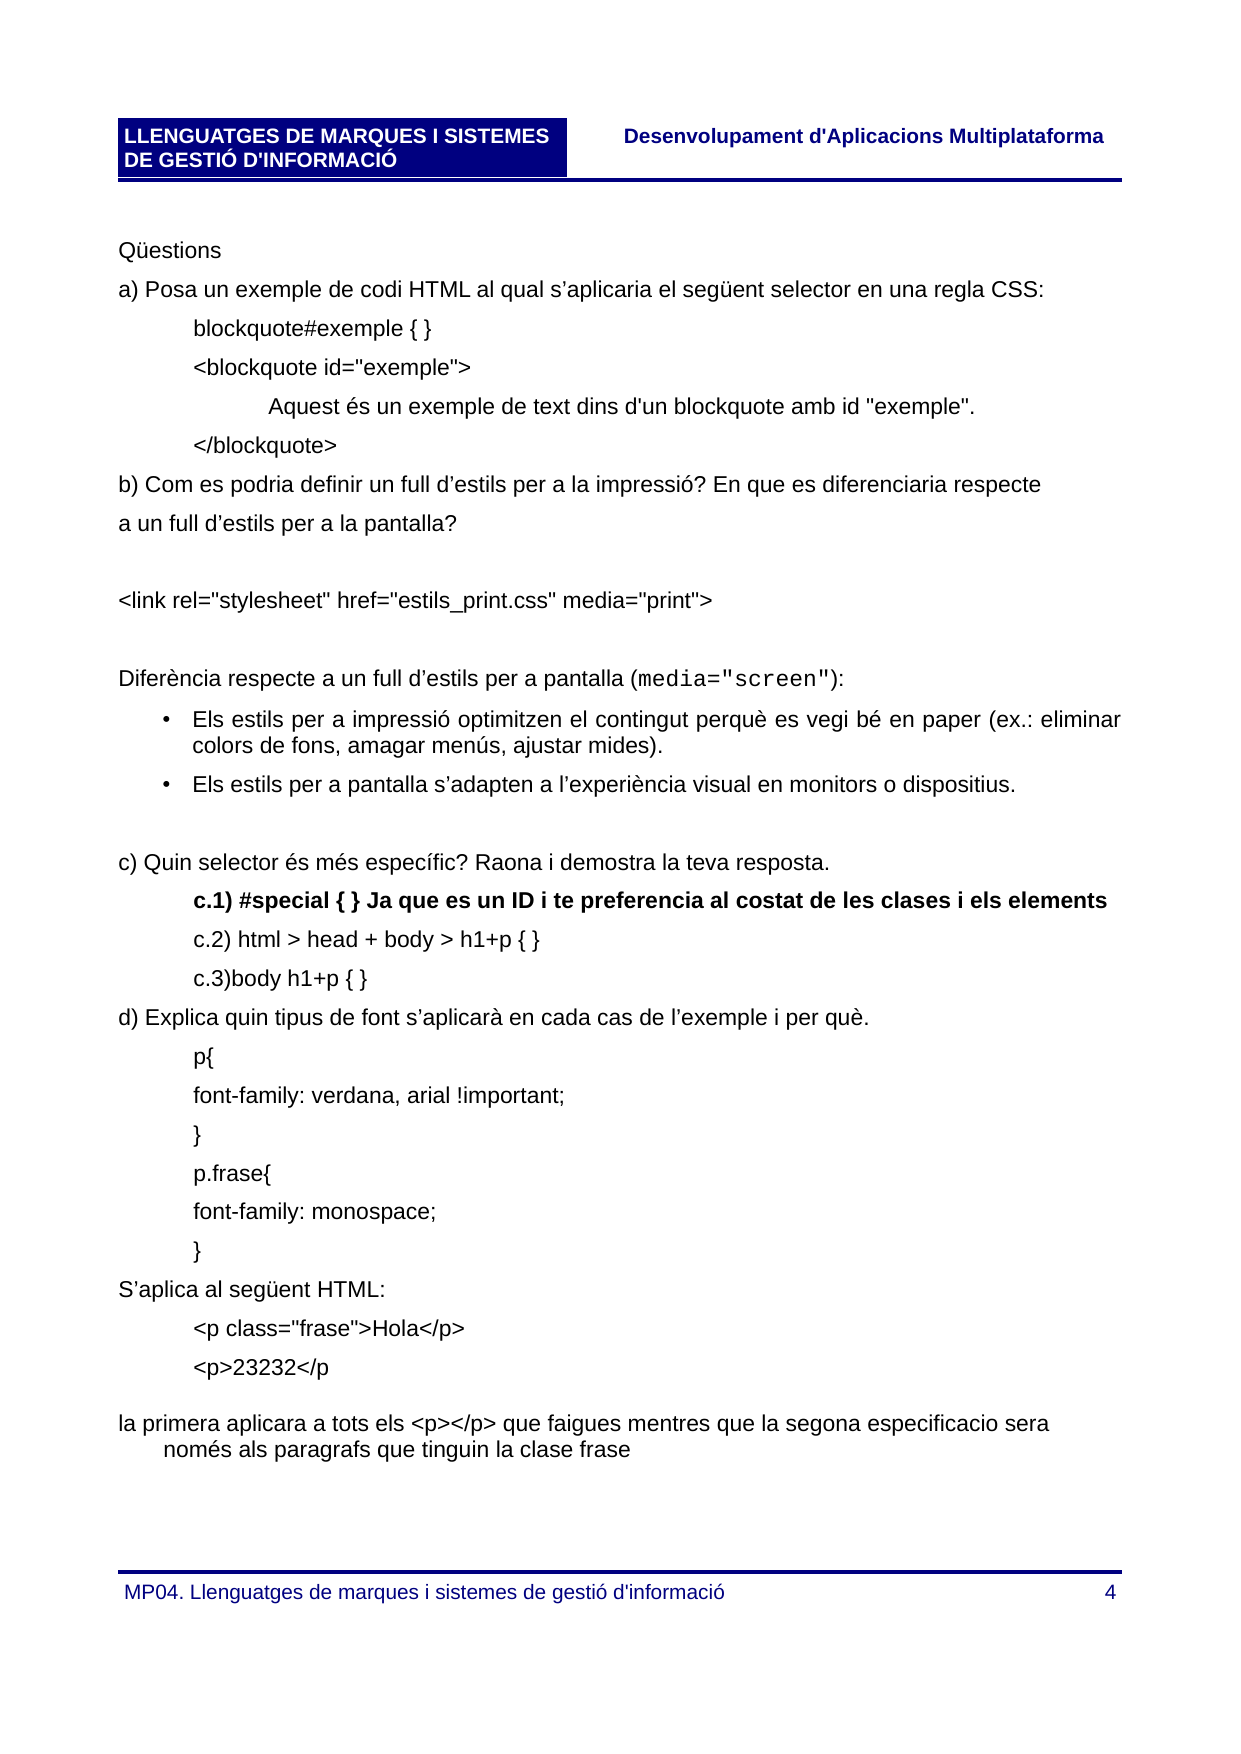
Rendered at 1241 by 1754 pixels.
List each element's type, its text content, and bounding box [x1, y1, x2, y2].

text p.frase{ [118, 1159, 1122, 1186]
text <blockquote id="exemple"> [118, 354, 1122, 380]
list Els estils per a impressió optimitzen el contingut perquè es vegi bé en paper (ex.: eliminar colors de fons, amagar menús, ajustar mides). [162, 706, 1122, 758]
text S’aplica al següent HTML: [118, 1276, 1122, 1302]
text } [118, 1237, 1122, 1263]
list Els estils per a pantalla s’adapten a l’experiència visual en monitors o dispositius. [162, 771, 1122, 797]
text font-family: verdana, arial !important; [118, 1082, 1122, 1108]
text Qüestions [118, 237, 1122, 264]
text c.2) html > head + body > h1+p { } [118, 926, 1122, 953]
text Diferència respecte a un full d’estils per a pantalla (media="screen"): [118, 665, 1122, 693]
text d) Explica quin tipus de font s’aplicarà en cada cas de l’exemple i per què. [118, 1004, 1122, 1030]
text c.1) #special { } Ja que es un ID i te preferencia al costat de les clases i els elements [118, 887, 1122, 914]
text </blockquote> [118, 432, 1122, 458]
subtitle la primera aplicara a tots els <p></p> que faigues mentres que la segona especificacio sera només als paragrafs que tinguin la clase frase [118, 1409, 1122, 1462]
text <p class="frase">Hola</p> [118, 1315, 1122, 1341]
text font-family: monospace; [118, 1198, 1122, 1225]
text c) Quin selector és més específic? Raona i demostra la teva resposta. [118, 849, 1122, 875]
text a un full d’estils per a la pantalla? [118, 509, 1122, 536]
text blockquote#exemple { } [118, 315, 1122, 342]
text p{ [118, 1043, 1122, 1069]
text <p>23232</p [118, 1354, 1122, 1380]
text a) Posa un exemple de codi HTML al qual s’aplicaria el següent selector en una regla CSS: [118, 276, 1122, 303]
text <link rel="stylesheet" href="estils_print.css" media="print"> [118, 587, 1122, 613]
text } [118, 1121, 1122, 1147]
text b) Com es podria definir un full d’estils per a la impressió? En que es diferenciaria respecte [118, 471, 1122, 497]
text Aquest és un exemple de text dins d'un blockquote amb id "exemple". [118, 393, 1122, 419]
text c.3)body h1+p { } [118, 965, 1122, 992]
